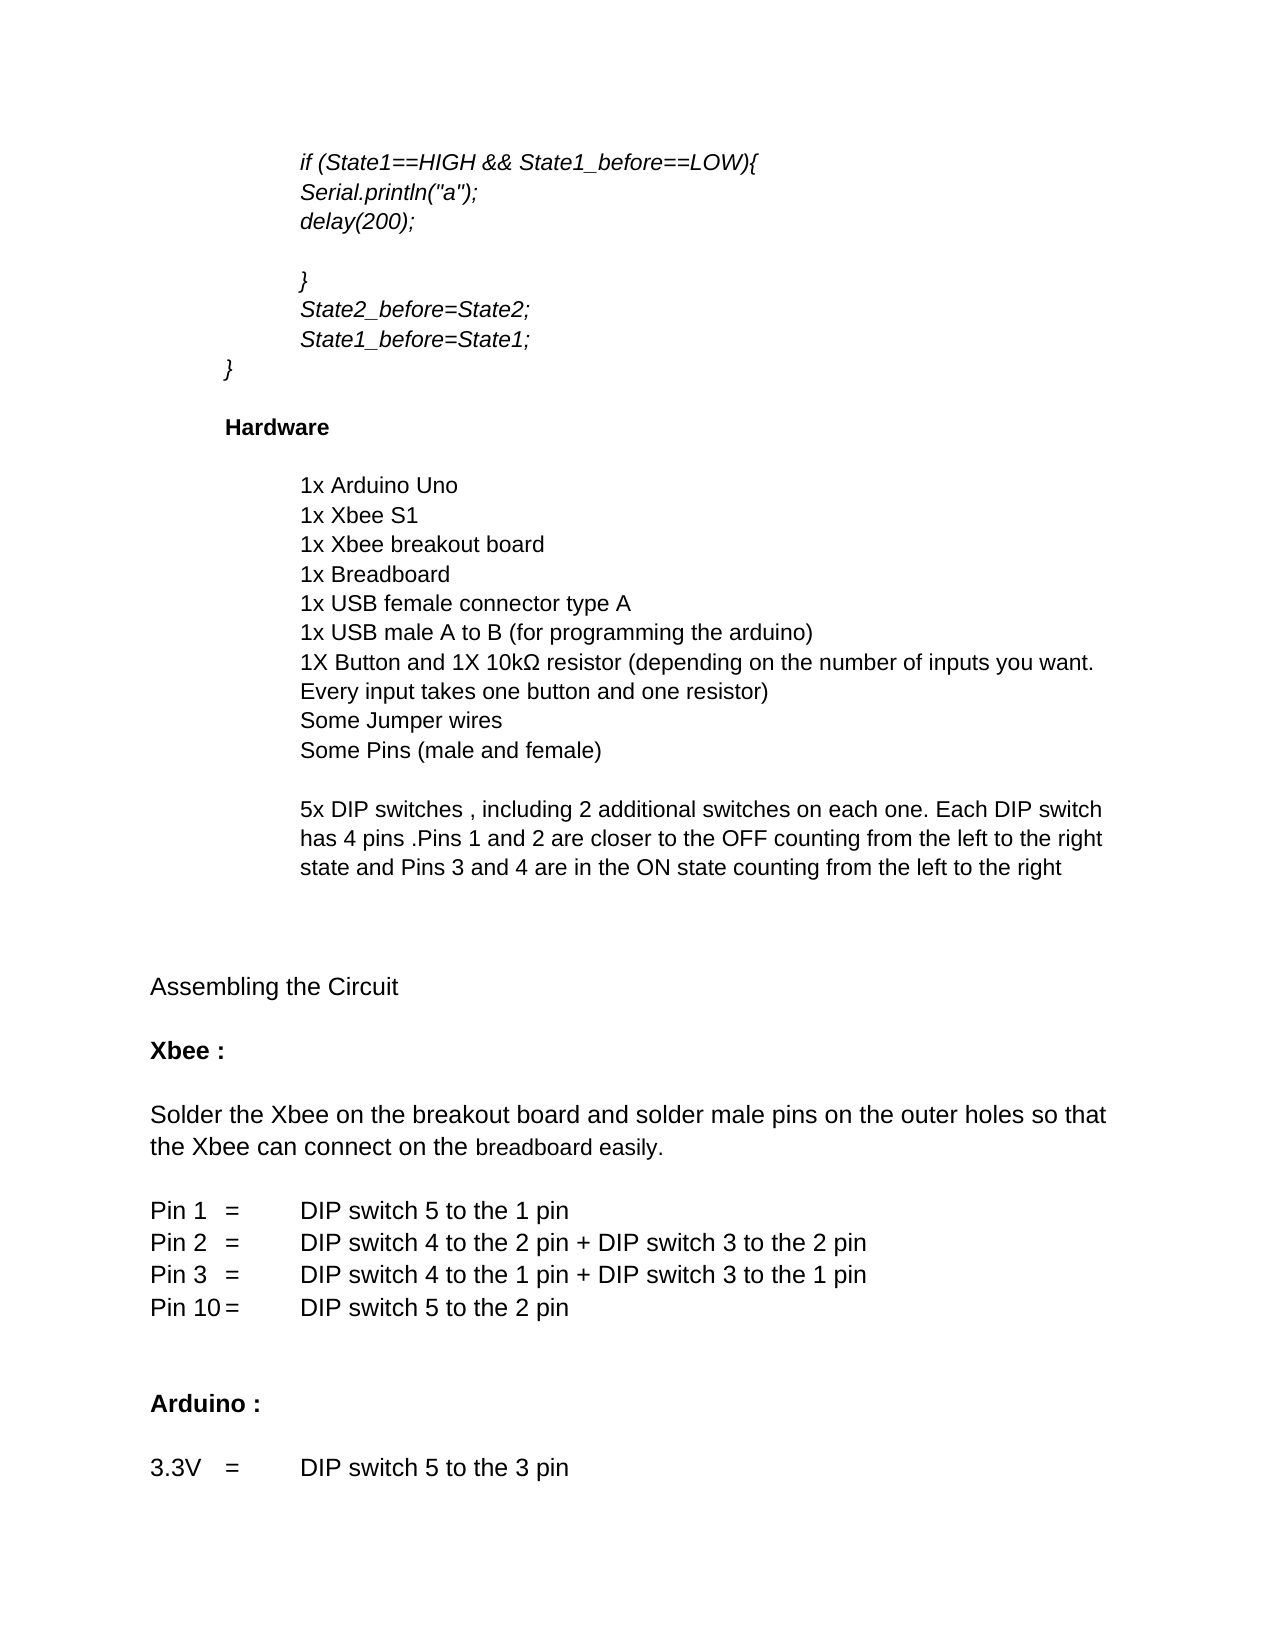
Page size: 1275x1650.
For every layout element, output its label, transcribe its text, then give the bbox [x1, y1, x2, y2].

text Pin 2 = DIP switch 4 to the 2 pin + DIP switch 3 to the 2 pin [150, 1229, 1125, 1257]
text 3.3V = DIP switch 5 to the 3 pin [150, 1454, 1125, 1482]
text Xbee : [150, 1037, 1125, 1064]
text 1x Arduino Uno [300, 473, 1125, 499]
text } [225, 267, 1125, 293]
text 1x USB male A to B (for programming the arduino) [300, 620, 1125, 646]
text State1_before=State1; [225, 326, 1125, 352]
text 1x Xbee S1 [300, 502, 1125, 528]
text Pin 1 = DIP switch 5 to the 1 pin [150, 1197, 1125, 1225]
text 1x Breadboard [300, 561, 1125, 587]
text State2_before=State2; [225, 297, 1125, 322]
text Pin 10 = DIP switch 5 to the 2 pin [150, 1293, 1125, 1321]
text Serial.println("a"); [225, 179, 1125, 205]
text 1x Xbee breakout board [300, 532, 1125, 557]
text delay(200); [225, 209, 1125, 234]
text 1X Button and 1X 10kΩ resistor (depending on the number of inputs you want. Every input takes one button and one resistor) [300, 649, 1125, 704]
text Some Pins (male and female) [300, 737, 1125, 763]
text Some Jumper wires [300, 708, 1125, 734]
text 5x DIP switches , including 2 additional switches on each one. Each DIP switch has 4 pins .Pins 1 and 2 are closer to the OFF counting from the left to the right state and Pins 3 and 4 are in the ON state counting from the left to the right [300, 796, 1125, 881]
text Arduino : [150, 1389, 1125, 1417]
text Pin 3 = DIP switch 4 to the 1 pin + DIP switch 3 to the 1 pin [150, 1261, 1125, 1289]
text } [225, 356, 1125, 381]
text if (State1==HIGH && State1_before==LOW){ [225, 150, 1125, 176]
text Assembling the Circuit [150, 972, 1125, 1000]
text 1x USB female connector type A [300, 591, 1125, 616]
text Hardware [150, 414, 1125, 440]
text Solder the Xbee on the breakout board and solder male pins on the outer holes so that the Xbee can connect on the breadboard easily. [150, 1101, 1125, 1161]
